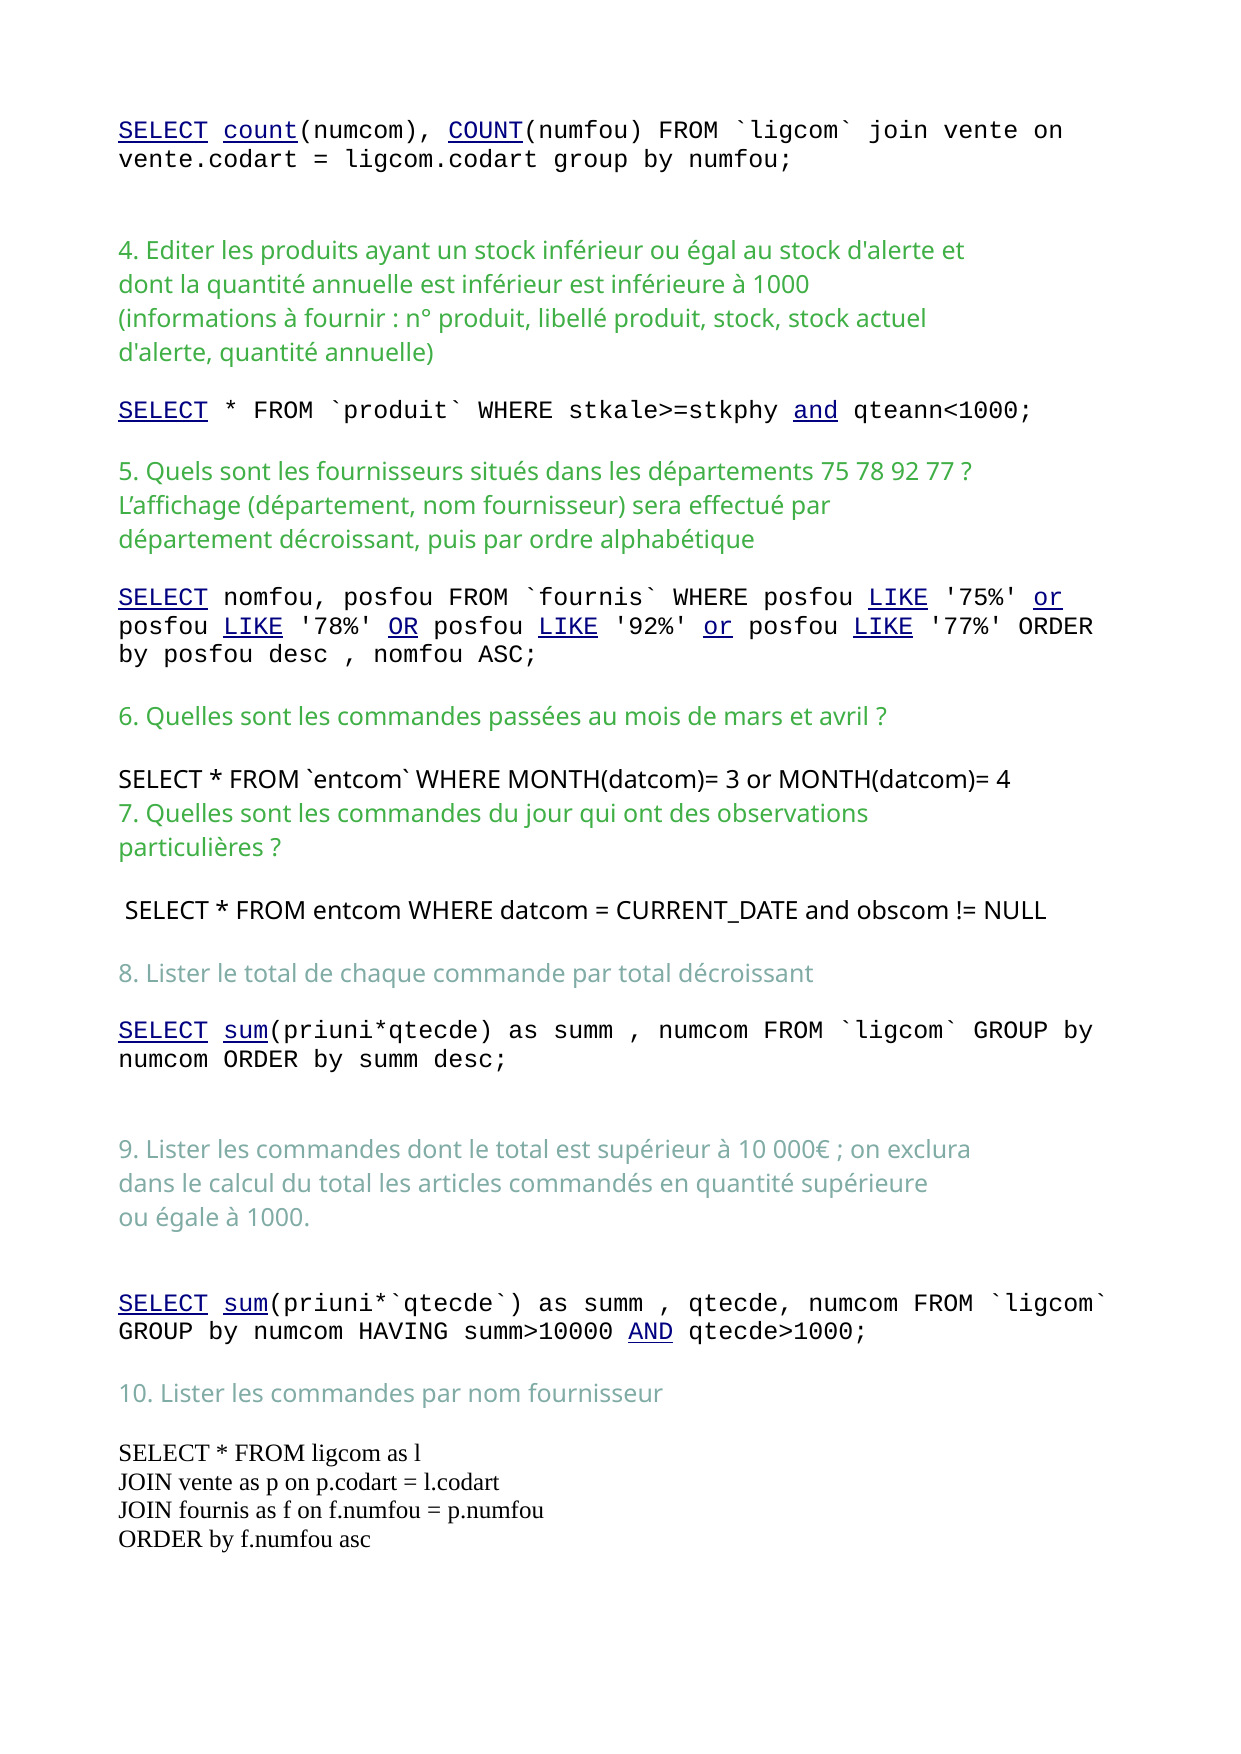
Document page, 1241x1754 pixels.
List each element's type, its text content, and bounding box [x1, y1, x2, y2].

text SELECT * FROM `produit` WHERE stkale>=stkphy and qteann<1000; [118, 397, 1122, 426]
text JOIN fournis as f on f.numfou = p.numfou [118, 1496, 1122, 1524]
text ORDER by f.numfou asc [118, 1524, 1122, 1553]
text 8. Lister le total de chaque commande par total décroissant [118, 955, 1122, 989]
text SELECT * FROM entcom WHERE datcom = CURRENT_DATE and obscom != NULL [118, 892, 1122, 926]
text SELECT count(numcom), COUNT(numfou) FROM `ligcom` join vente on vente.codart = ligcom.codart group by numfou; [118, 118, 1122, 175]
text 10. Lister les commandes par nom fournisseur [118, 1375, 1122, 1409]
text 9. Lister les commandes dont le total est supérieur à 10 000€ ; on exclura dans le calcul du total les articles commandés en quantité supérieure ou égale à 1000. [118, 1131, 1122, 1233]
text JOIN vente as p on p.codart = l.codart [118, 1467, 1122, 1496]
text 6. Quelles sont les commandes passées au mois de mars et avril ? [118, 699, 1122, 733]
text 7. Quelles sont les commandes du jour qui ont des observations particulières ? [118, 796, 1122, 864]
text SELECT * FROM ligcom as l [118, 1438, 1122, 1467]
text SELECT sum(priuni*`qtecde`) as summ , qtecde, numcom FROM `ligcom` GROUP by numcom HAVING summ>10000 AND qtecde>1000; [118, 1290, 1122, 1347]
text SELECT * FROM `entcom` WHERE MONTH(datcom)= 3 or MONTH(datcom)= 4 [118, 761, 1122, 796]
text SELECT nomfou, posfou FROM `fournis` WHERE posfou LIKE '75%' or posfou LIKE '78%' OR posfou LIKE '92%' or posfou LIKE '77%' ORDER by posfou desc , nomfou ASC; [118, 585, 1122, 670]
text SELECT sum(priuni*qtecde) as summ , numcom FROM `ligcom` GROUP by numcom ORDER by summ desc; [118, 1018, 1122, 1075]
text 4. Editer les produits ayant un stock inférieur ou égal au stock d'alerte et dont la quantité annuelle est inférieur est inférieure à 1000 (informations à fournir : n° produit, libellé produit, stock, stock actuel d'alerte, quantité annuelle) [118, 232, 1122, 368]
text 5. Quels sont les fournisseurs situés dans les départements 75 78 92 77 ? L’affichage (département, nom fournisseur) sera effectué par département décroissant, puis par ordre alphabétique [118, 454, 1122, 556]
